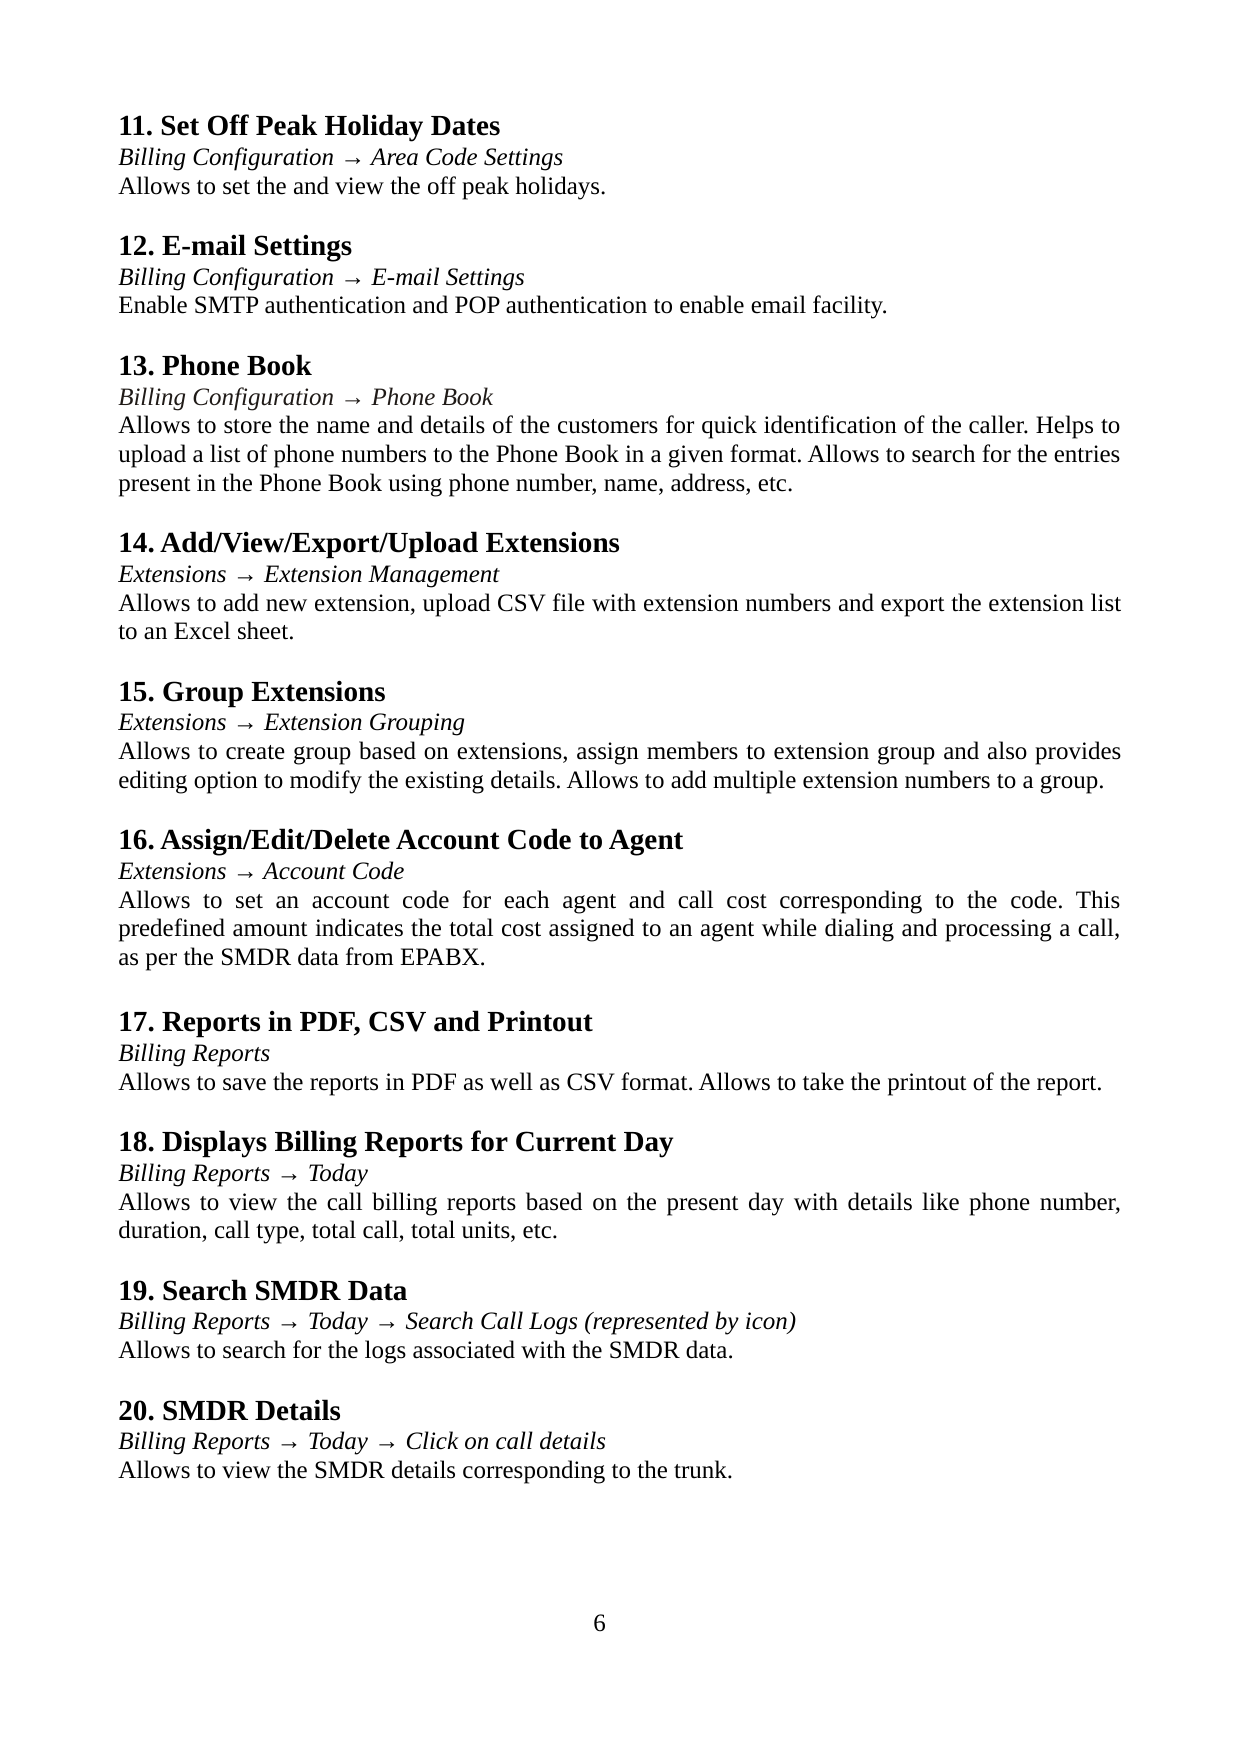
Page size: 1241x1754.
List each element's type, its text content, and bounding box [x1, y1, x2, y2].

text Billing Reports → Today → Click on call details [118, 1426, 1122, 1455]
text Allows to view the call billing reports based on the present day with details like phone number, duration, call type, total call, total units, etc. [118, 1187, 1122, 1244]
text 17. Reports in PDF, CSV and Printout [118, 1004, 1122, 1038]
subtitle 19. Search SMDR Data [118, 1273, 1122, 1306]
text Billing Reports → Today [118, 1158, 1122, 1187]
text Billing Configuration → Phone Book [118, 382, 1122, 410]
text Allows to set an account code for each agent and call cost corresponding to the code. This predefined amount indicates the total cost assigned to an agent while dialing and processing a call, as per the SMDR data from EPABX. [118, 885, 1122, 971]
subtitle Billing Configuration → Area Code Settings [118, 142, 1122, 171]
text Billing Configuration → E-mail Settings [118, 262, 1122, 291]
text Allows to view the SMDR details corresponding to the trunk. [118, 1455, 1122, 1484]
subtitle 11. Set Off Peak Holiday Dates [118, 108, 1122, 142]
text Extensions → Extension Management [118, 559, 1122, 588]
subtitle 16. Assign/Edit/Delete Account Code to Agent [118, 822, 1122, 856]
text Billing Reports → Today → Search Call Logs (represented by icon) [118, 1306, 1122, 1335]
text Extensions → Account Code [118, 856, 1122, 885]
text Allows to save the reports in PDF as well as CSV format. Allows to take the printout of the report. [118, 1067, 1122, 1096]
text Allows to store the name and details of the customers for quick identification of the caller. Helps to upload a list of phone numbers to the Phone Book in a given format. Allows to search for the entries present in the Phone Book using phone number, name, address, etc. [118, 410, 1122, 497]
text Billing Reports [118, 1038, 1122, 1067]
subtitle 15. Group Extensions [118, 674, 1122, 707]
text Extensions → Extension Grouping [118, 707, 1122, 736]
text Enable SMTP authentication and POP authentication to enable email facility. [118, 291, 1122, 319]
subtitle 18. Displays Billing Reports for Current Day [118, 1124, 1122, 1158]
subtitle 12. E-mail Settings [118, 228, 1122, 262]
text Allows to search for the logs associated with the SMDR data. [118, 1335, 1122, 1364]
text Allows to create group based on extensions, assign members to extension group and also provides editing option to modify the existing details. Allows to add multiple extension numbers to a group. [118, 736, 1122, 794]
text Allows to add new extension, upload CSV file with extension numbers and export the extension list to an Excel sheet. [118, 588, 1122, 645]
subtitle 14. Add/View/Export/Upload Extensions [118, 525, 1122, 559]
text Allows to set the and view the off peak holidays. [118, 171, 1122, 199]
subtitle 13. Phone Book [118, 348, 1122, 382]
subtitle 20. SMDR Details [118, 1393, 1122, 1426]
